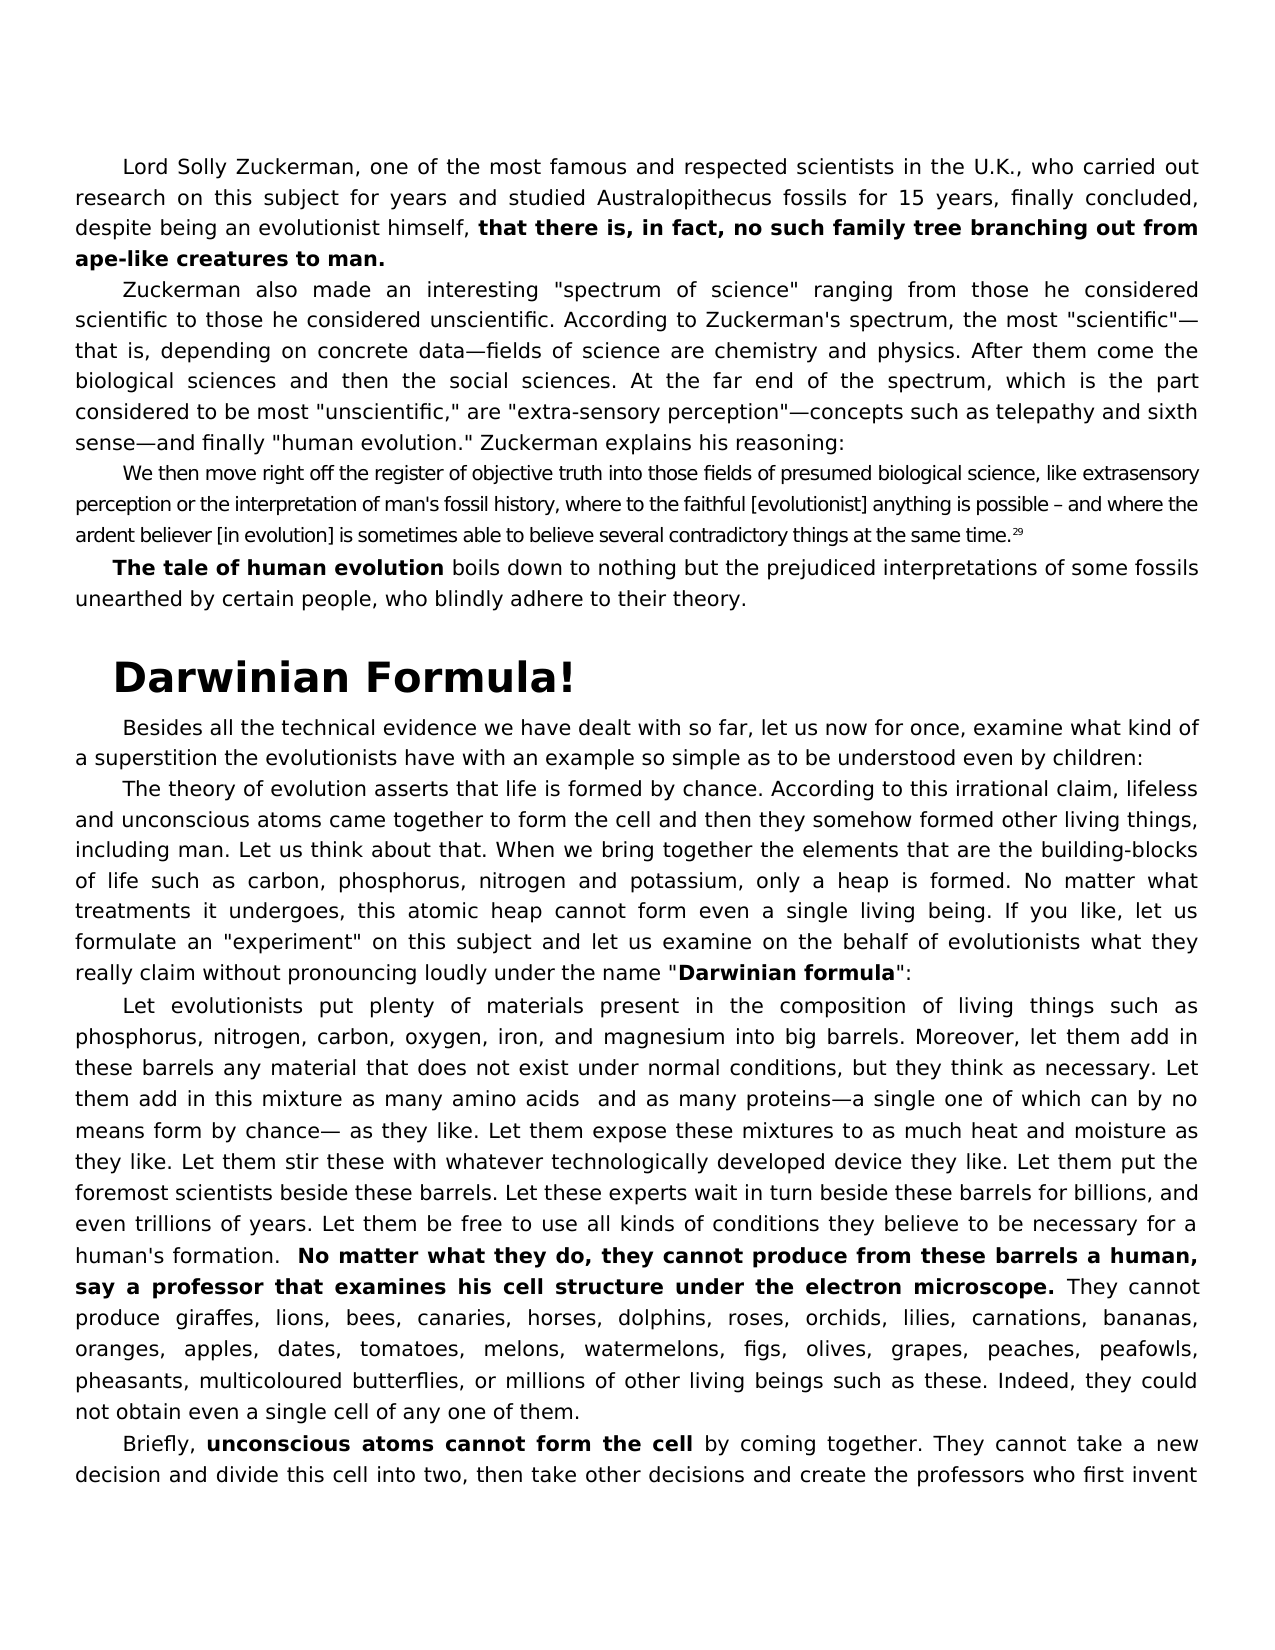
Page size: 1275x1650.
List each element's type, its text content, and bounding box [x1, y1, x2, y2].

text Let evolutionists put plenty of materials present in the composition of living things such as phosphorus, nitrogen, carbon, oxygen, iron, and magnesium into big barrels. Moreover, let them add in these barrels any material that does not exist under normal conditions, but they think as necessary. Let them add in this mixture as many amino acids and as many proteins—a single one of which can by no means form by chance— as they like. Let them expose these mixtures to as much heat and moisture as they like. Let them stir these with whatever technologically developed device they like. Let them put the foremost scientists beside these barrels. Let these experts wait in turn beside these barrels for billions, and even trillions of years. Let them be free to use all kinds of conditions they believe to be necessary for a human's formation. No matter what they do, they cannot produce from these barrels a human, say a professor that examines his cell structure under the electron microscope. They cannot produce giraffes, lions, bees, canaries, horses, dolphins, roses, orchids, lilies, carnations, bananas, oranges, apples, dates, tomatoes, melons, watermelons, figs, olives, grapes, peaches, peafowls, pheasants, multicoloured butterflies, or millions of other living beings such as these. Indeed, they could not obtain even a single cell of any one of them. [75, 988, 1200, 1426]
text We then move right off the register of objective truth into those fields of presumed biological science, like extrasensory perception or the interpretation of man's fossil history, where to the faithful [evolutionist] anything is possible – and where the ardent believer [in evolution] is sometimes able to believe several contradictory things at the same time.29 [75, 456, 1200, 548]
text Besides all the technical evidence we have dealt with so far, let us now for once, examine what kind of a superstition the evolutionists have with an example so simple as to be understood even by children: [75, 711, 1200, 772]
text Zuckerman also made an interesting "spectrum of science" ranging from those he considered scientific to those he considered unscientific. According to Zuckerman's spectrum, the most "scientific"—that is, depending on concrete data—fields of science are chemistry and physics. After them come the biological sciences and then the social sciences. At the far end of the spectrum, which is the part considered to be most "unscientific," are "extra-sensory perception"—concepts such as telepathy and sixth sense—and finally "human evolution." Zuckerman explains his reasoning: [75, 272, 1200, 456]
text Lord Solly Zuckerman, one of the most famous and respected scientists in the U.K., who carried out research on this subject for years and studied Australopithecus fossils for 15 years, finally concluded, despite being an evolutionist himself, that there is, in fact, no such family tree branching out from ape-like creatures to man. [75, 150, 1200, 272]
subtitle Darwinian Formula! [112, 654, 1200, 702]
text Briefly, unconscious atoms cannot form the cell by coming together. They cannot take a new decision and divide this cell into two, then take other decisions and create the professors who first invent [75, 1427, 1200, 1488]
text The tale of human evolution boils down to nothing but the prejudiced interpretations of some fossils unearthed by certain people, who blindly adhere to their theory. [75, 550, 1200, 612]
text The theory of evolution asserts that life is formed by chance. According to this irrational claim, lifeless and unconscious atoms came together to form the cell and then they somehow formed other living things, including man. Let us think about that. When we bring together the elements that are the building-blocks of life such as carbon, phosphorus, nitrogen and potassium, only a heap is formed. No matter what treatments it undergoes, this atomic heap cannot form even a single living being. If you like, let us formulate an "experiment" on this subject and let us examine on the behalf of evolutionists what they really claim without pronouncing loudly under the name "Darwinian formula": [75, 772, 1200, 986]
